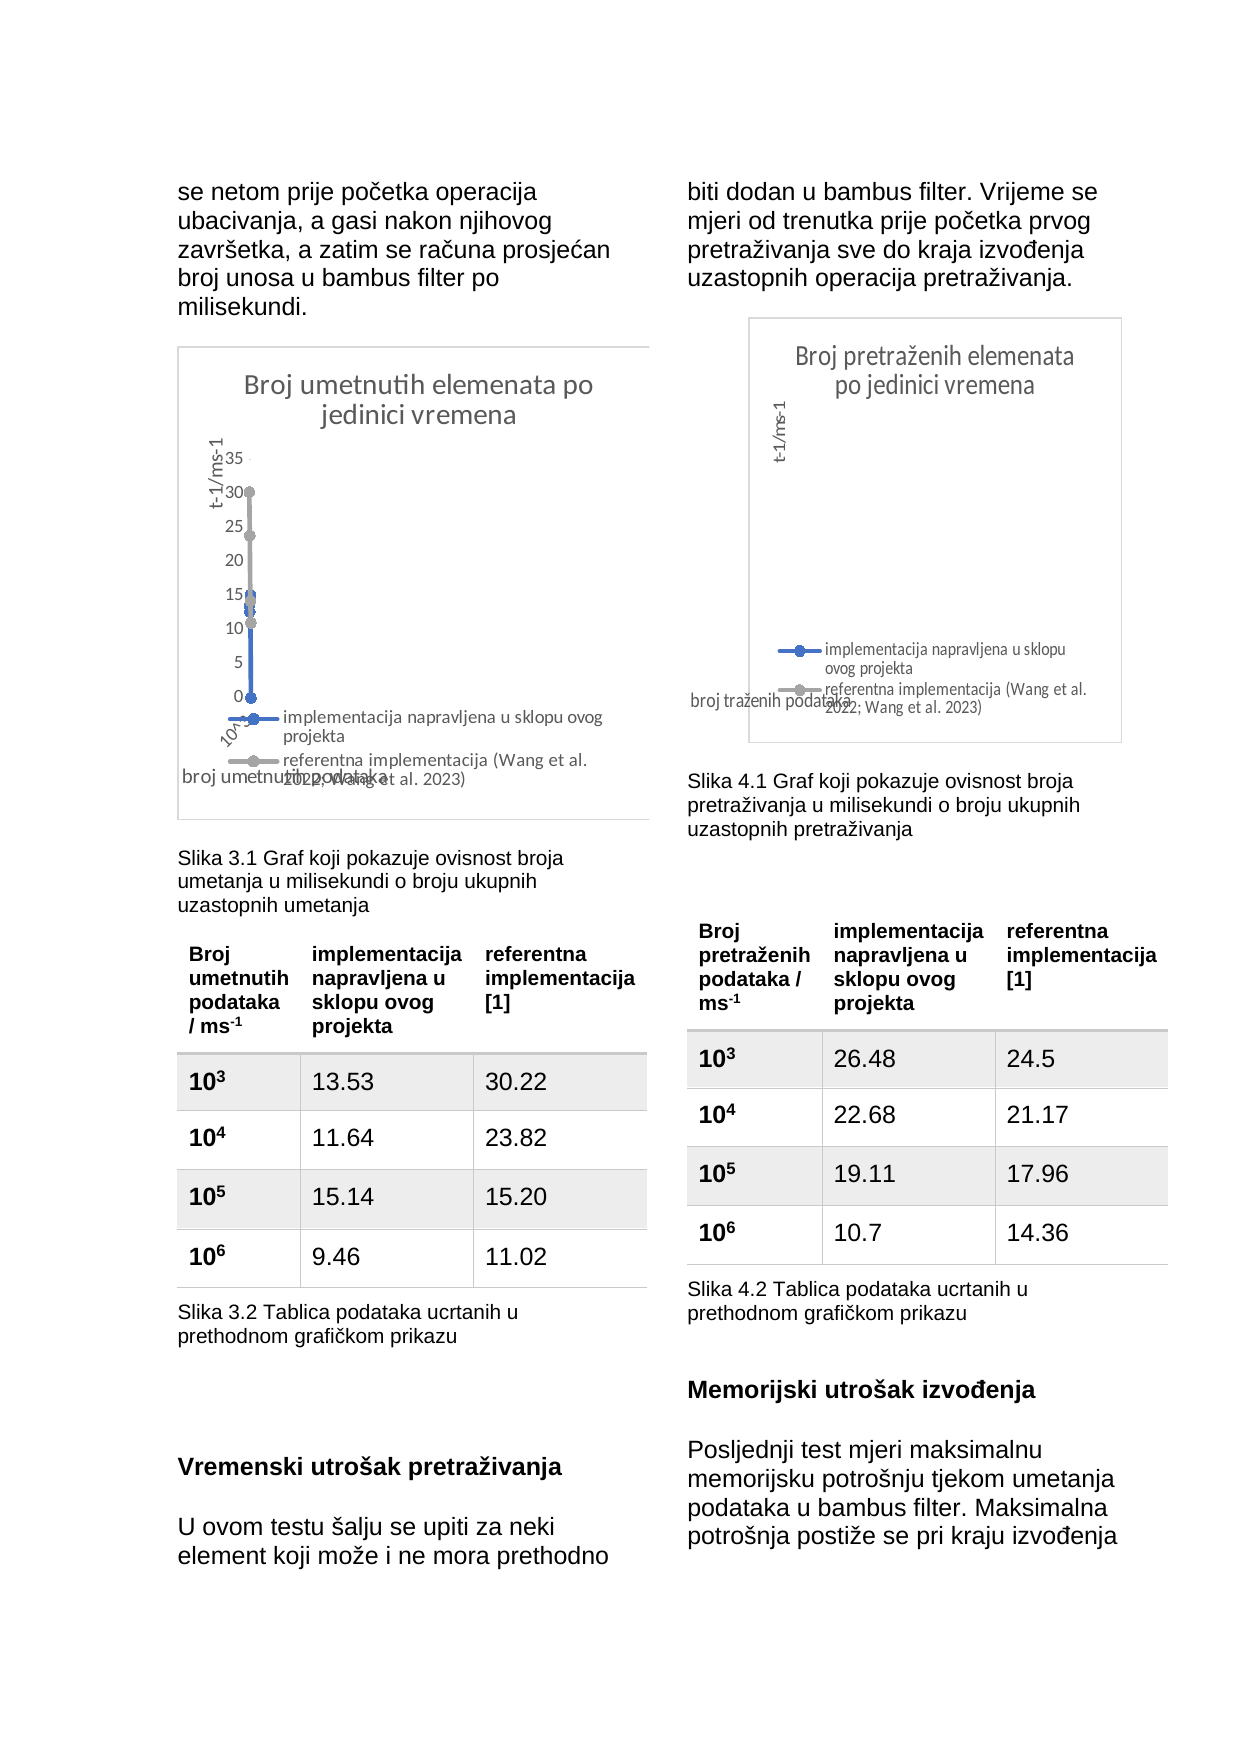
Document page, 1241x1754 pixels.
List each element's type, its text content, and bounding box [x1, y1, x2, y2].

table_header referentna implementacija [1] [474, 930, 647, 1052]
text Slika 3.1 Graf koji pokazuje ovisnost broja umetanja u milisekundi o broju ukupnih uzastopnih umetanja [177, 845, 612, 917]
text Slika 4.1 Graf koji pokazuje ovisnost broja pretraživanja u milisekundi o broju ukupnih uzastopnih pretraživanja [687, 769, 1122, 841]
subtitle Memorijski utrošak izvođenja [687, 1375, 1122, 1404]
table_cell 104 [177, 1111, 300, 1169]
text Posljednji test mjeri maksimalnu memorijsku potrošnju tjekom umetanja podataka u bambus filter. Maksimalna potrošnja postiže se pri kraju izvođenja [687, 1435, 1122, 1550]
table_cell 10.7 [823, 1206, 995, 1264]
table_cell 13.53 [301, 1055, 473, 1110]
table_cell 105 [177, 1170, 300, 1228]
table_cell 106 [177, 1230, 300, 1287]
table_cell 103 [687, 1032, 822, 1087]
table_header Broj pretraženih podataka / ms-1 [687, 907, 822, 1029]
table_cell 19.11 [823, 1147, 995, 1205]
table_header referentna implementacija [1] [995, 907, 1168, 1029]
table_cell 14.36 [996, 1206, 1168, 1264]
text se netom prije početka operacija ubacivanja, a gasi nakon njihovog završetka, a zatim se računa prosjećan broj unosa u bambus filter po milisekundi. [177, 177, 612, 321]
table_cell 15.20 [474, 1170, 647, 1228]
table_cell 23.82 [474, 1111, 647, 1169]
table_cell 22.68 [823, 1089, 995, 1146]
table_cell 11.64 [301, 1111, 473, 1169]
table_cell 106 [687, 1206, 822, 1264]
table_header implementacija napravljena u sklopu ovog projekta [822, 907, 995, 1029]
table_cell 15.14 [301, 1170, 473, 1228]
table_cell 17.96 [996, 1147, 1168, 1205]
table_cell 9.46 [301, 1230, 473, 1287]
table_cell 105 [687, 1147, 822, 1205]
table_header Broj umetnutih podataka / ms-1 [177, 930, 300, 1052]
table_cell 103 [177, 1055, 300, 1110]
subtitle Vremenski utrošak pretraživanja [177, 1452, 612, 1481]
table_cell 30.22 [474, 1055, 647, 1110]
table_cell 21.17 [996, 1089, 1168, 1146]
table_cell 11.02 [474, 1230, 647, 1287]
text biti dodan u bambus filter. Vrijeme se mjeri od trenutka prije početka prvog pretraživanja sve do kraja izvođenja uzastopnih operacija pretraživanja. [687, 177, 1122, 292]
text Slika 4.2 Tablica podataka ucrtanih u prethodnom grafičkom prikazu [687, 1277, 1122, 1325]
table_header implementacija napravljena u sklopu ovog projekta [300, 930, 473, 1052]
table_cell 26.48 [823, 1032, 995, 1087]
table_cell 24.5 [996, 1032, 1168, 1087]
table_cell 104 [687, 1089, 822, 1146]
text Slika 3.2 Tablica podataka ucrtanih u prethodnom grafičkom prikazu [177, 1300, 612, 1348]
text U ovom testu šalju se upiti za neki element koji može i ne mora prethodno [177, 1512, 612, 1569]
